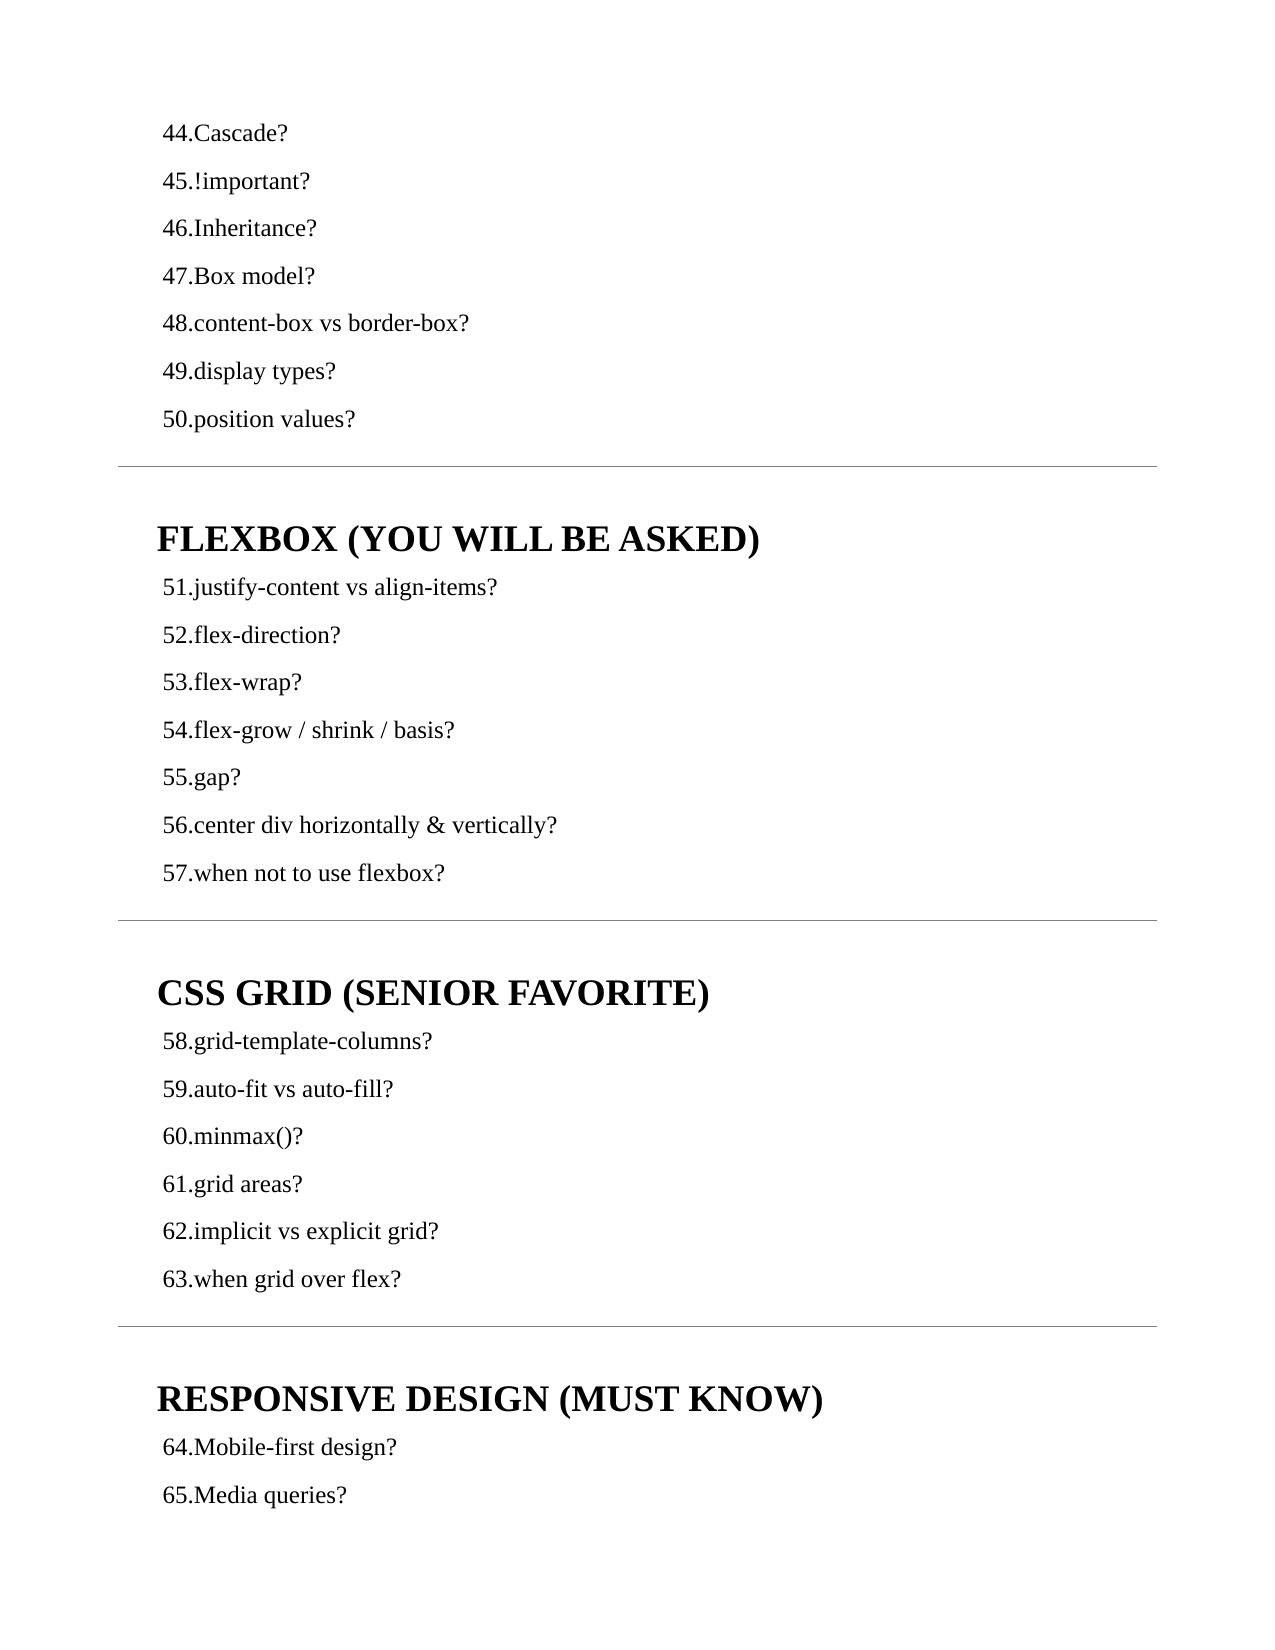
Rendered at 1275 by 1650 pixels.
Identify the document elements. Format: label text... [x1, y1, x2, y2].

list flex-wrap? [162, 667, 1157, 696]
list flex-grow / shrink / basis? [162, 715, 1157, 744]
list grid areas? [162, 1169, 1157, 1198]
subtitle 🔹 FLEXBOX (YOU WILL BE ASKED) [118, 516, 1157, 559]
list !important? [162, 166, 1157, 194]
list Inheritance? [162, 213, 1157, 242]
subtitle 🔹 CSS GRID (SENIOR FAVORITE) [118, 970, 1157, 1013]
list flex-direction? [162, 620, 1157, 648]
list when grid over flex? [162, 1264, 1157, 1293]
list content-box vs border-box? [162, 308, 1157, 337]
list implicit vs explicit grid? [162, 1216, 1157, 1245]
list display types? [162, 356, 1157, 385]
list gap? [162, 762, 1157, 791]
list justify-content vs align-items? [162, 572, 1157, 601]
list Box model? [162, 261, 1157, 290]
list position values? [162, 404, 1157, 432]
list center div horizontally & vertically? [162, 810, 1157, 839]
list auto-fit vs auto-fill? [162, 1074, 1157, 1102]
list Cascade? [162, 118, 1157, 147]
list when not to use flexbox? [162, 858, 1157, 886]
list Media queries? [162, 1480, 1157, 1509]
list grid-template-columns? [162, 1026, 1157, 1055]
subtitle 🔹 RESPONSIVE DESIGN (MUST KNOW) [118, 1377, 1157, 1420]
list Mobile-first design? [162, 1432, 1157, 1461]
list minmax()? [162, 1121, 1157, 1150]
